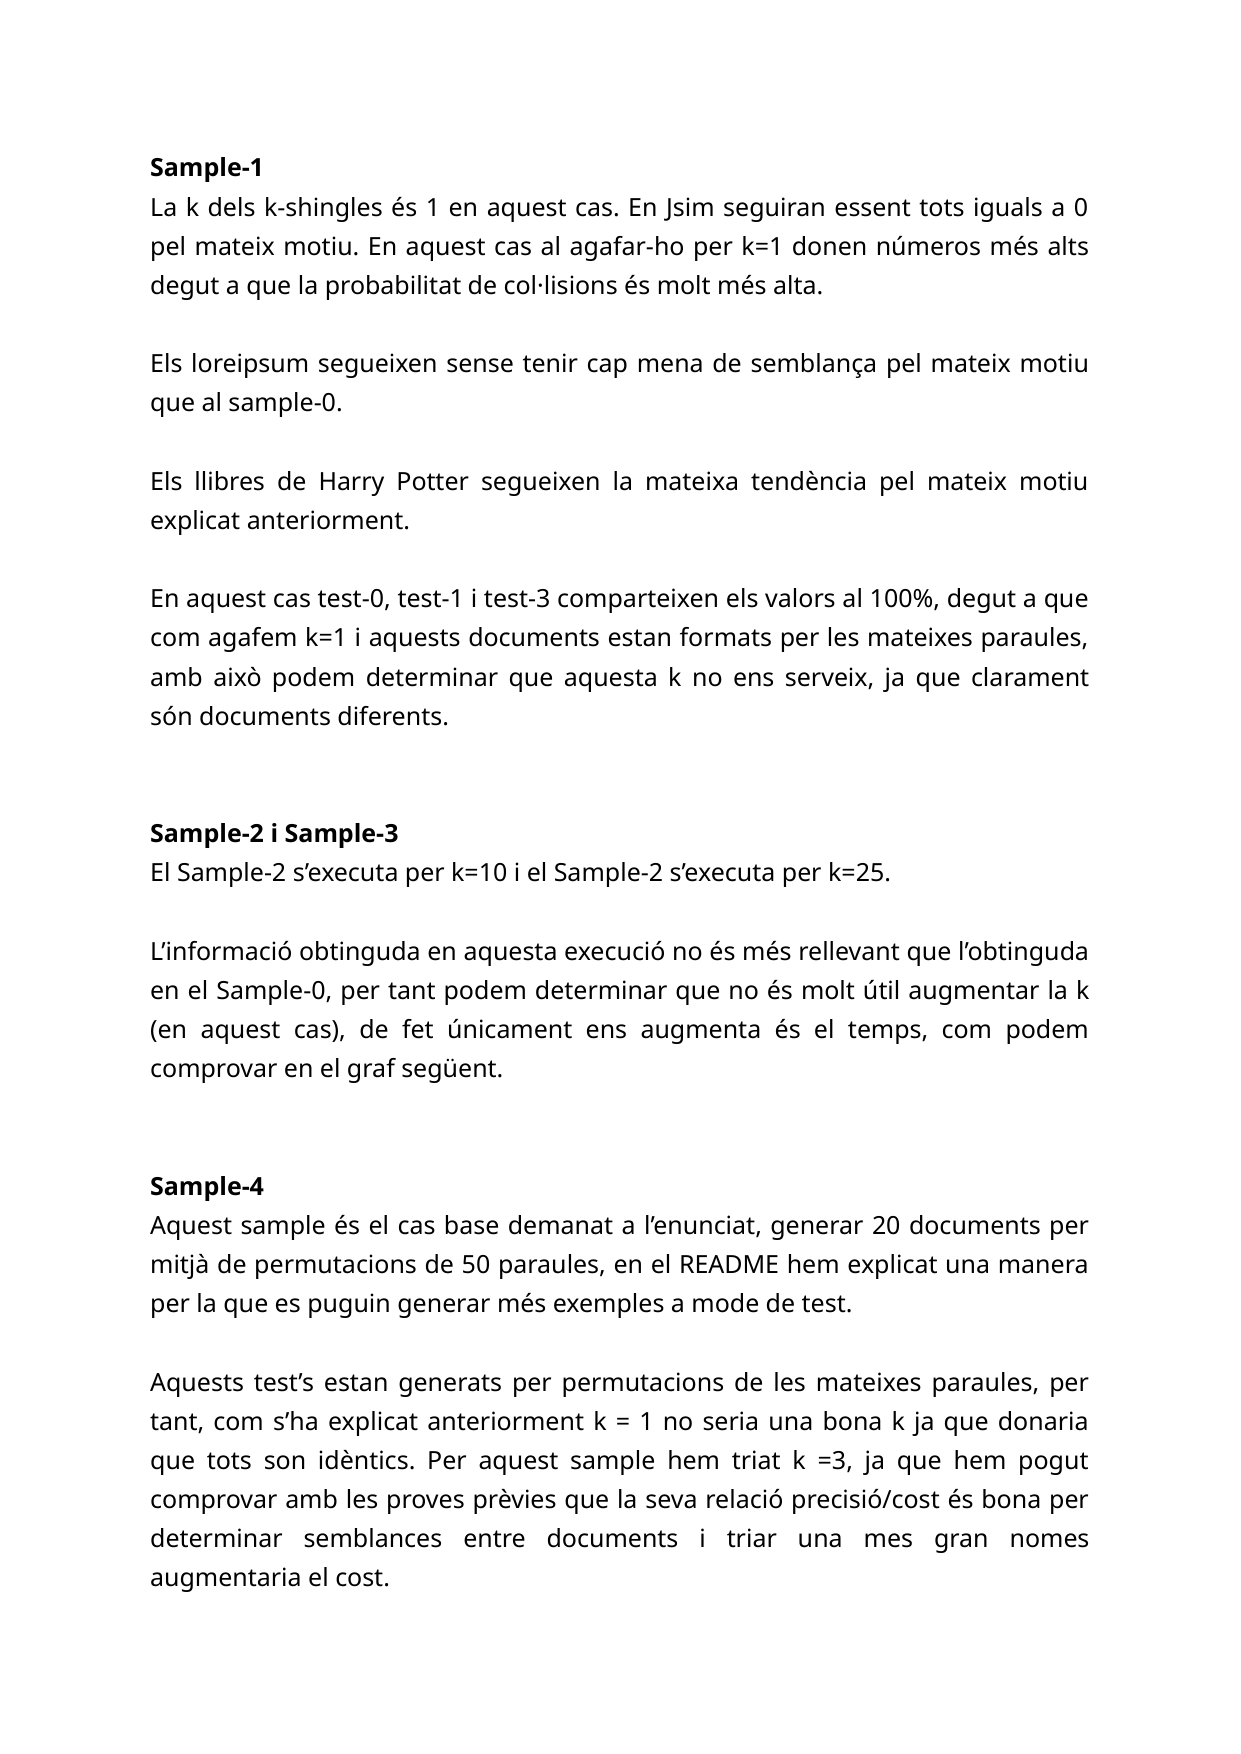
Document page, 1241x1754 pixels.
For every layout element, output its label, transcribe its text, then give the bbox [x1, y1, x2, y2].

text En aquest cas test-0, test-1 i test-3 comparteixen els valors al 100%, degut a que com agafem k=1 i aquests documents estan formats per les mateixes paraules, amb això podem determinar que aquesta k no ens serveix, ja que clarament són documents diferents. [150, 581, 1090, 732]
text El Sample-2 s’executa per k=10 i el Sample-2 s’executa per k=25. [150, 855, 1090, 889]
text Els llibres de Harry Potter segueixen la mateixa tendència pel mateix motiu explicat anteriorment. [150, 463, 1090, 537]
text Sample-4 [150, 1168, 1090, 1202]
text Aquest sample és el cas base demanat a l’enunciat, generar 20 documents per mitjà de permutacions de 50 paraules, en el README hem explicat una manera per la que es puguin generar més exemples a mode de test. [150, 1207, 1090, 1320]
text Aquests test’s estan generats per permutacions de les mateixes paraules, per tant, com s’ha explicat anteriorment k = 1 no seria una bona k ja que donaria que tots son idèntics. Per aquest sample hem triat k =3, ja que hem pogut comprovar amb les proves prèvies que la seva relació precisió/cost és bona per determinar semblances entre documents i triar una mes gran nomes augmentaria el cost. [150, 1364, 1090, 1594]
text Els loreipsum segueixen sense tenir cap mena de semblança pel mateix motiu que al sample-0. [150, 346, 1090, 419]
text La k dels k-shingles és 1 en aquest cas. En Jsim seguiran essent tots iguals a 0 pel mateix motiu. En aquest cas al agafar-ho per k=1 donen números més alts degut a que la probabilitat de col·lisions és molt més alta. [150, 189, 1090, 302]
text Sample-2 i Sample-3 [150, 816, 1090, 850]
text Sample-1 [150, 150, 1090, 184]
text L’informació obtinguda en aquesta execució no és més rellevant que l’obtinguda en el Sample-0, per tant podem determinar que no és molt útil augmentar la k (en aquest cas), de fet únicament ens augmenta és el temps, com podem comprovar en el graf següent. [150, 933, 1090, 1085]
